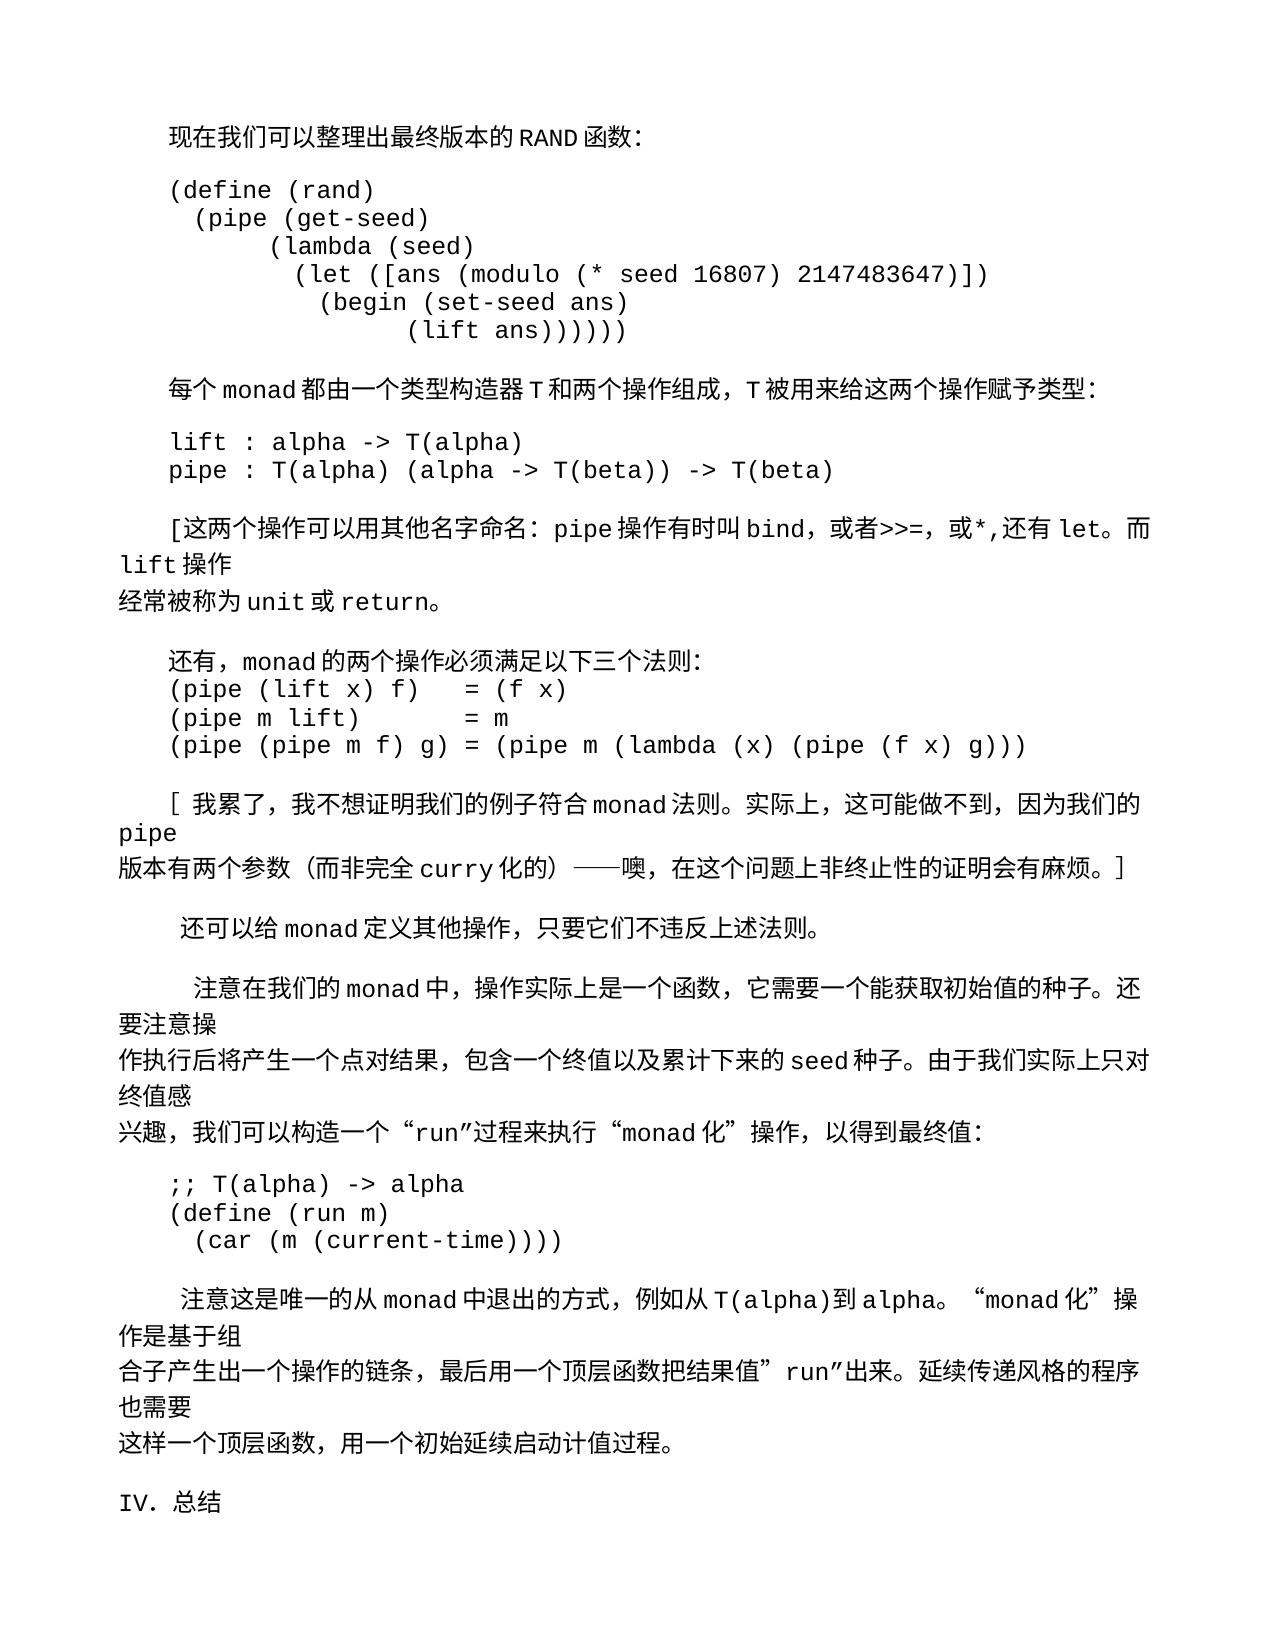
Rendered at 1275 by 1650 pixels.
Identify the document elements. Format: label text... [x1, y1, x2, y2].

text 还可以给monad定义其他操作，只要它们不违反上述法则。 [118, 909, 1157, 945]
text (begin (set-seed ans) [118, 290, 1157, 318]
text (let ([ans (modulo (* seed 16807) 2147483647)]) [118, 262, 1157, 290]
text ;; T(alpha) -> alpha [118, 1172, 1157, 1200]
text 注意在我们的monad中，操作实际上是一个函数，它需要一个能获取初始值的种子。还要注意操 [118, 969, 1157, 1041]
text IV．总结 [118, 1483, 1157, 1519]
text 现在我们可以整理出最终版本的RAND函数： [118, 118, 1157, 154]
text 版本有两个参数（而非完全curry化的）——噢，在这个问题上非终止性的证明会有麻烦。］ [118, 849, 1157, 885]
text ［ 我累了，我不想证明我们的例子符合monad法则。实际上，这可能做不到，因为我们的pipe [118, 785, 1157, 849]
text lift : alpha -> T(alpha) [118, 429, 1157, 457]
text (pipe m lift) = m [118, 705, 1157, 733]
text 每个monad都由一个类型构造器T和两个操作组成，T被用来给这两个操作赋予类型： [118, 370, 1157, 406]
text 经常被称为unit或return。 [118, 581, 1157, 618]
text (lift ans)))))) [118, 318, 1157, 346]
text (car (m (current-time)))) [118, 1228, 1157, 1256]
text 合子产生出一个操作的链条，最后用一个顶层函数把结果值”run”出来。延续传递风格的程序也需要 [118, 1352, 1157, 1424]
text (pipe (get-seed) [118, 206, 1157, 234]
text pipe : T(alpha) (alpha -> T(beta)) -> T(beta) [118, 457, 1157, 486]
text 作执行后将产生一个点对结果，包含一个终值以及累计下来的seed种子。由于我们实际上只对终值感 [118, 1041, 1157, 1113]
text (pipe (lift x) f) = (f x) [118, 677, 1157, 705]
text (define (run m) [118, 1200, 1157, 1228]
text 这样一个顶层函数，用一个初始延续启动计值过程。 [118, 1424, 1157, 1459]
text 还有，monad的两个操作必须满足以下三个法则： [118, 641, 1157, 677]
text (pipe (pipe m f) g) = (pipe m (lambda (x) (pipe (f x) g))) [118, 733, 1157, 761]
text (define (rand) [118, 178, 1157, 206]
text (lambda (seed) [118, 234, 1157, 262]
text 兴趣，我们可以构造一个“run”过程来执行“monad化”操作，以得到最终值： [118, 1113, 1157, 1149]
text 注意这是唯一的从monad中退出的方式，例如从T(alpha)到alpha。“monad化”操作是基于组 [118, 1280, 1157, 1352]
text [这两个操作可以用其他名字命名：pipe操作有时叫bind，或者>>=，或*,还有let。而lift操作 [118, 509, 1157, 581]
